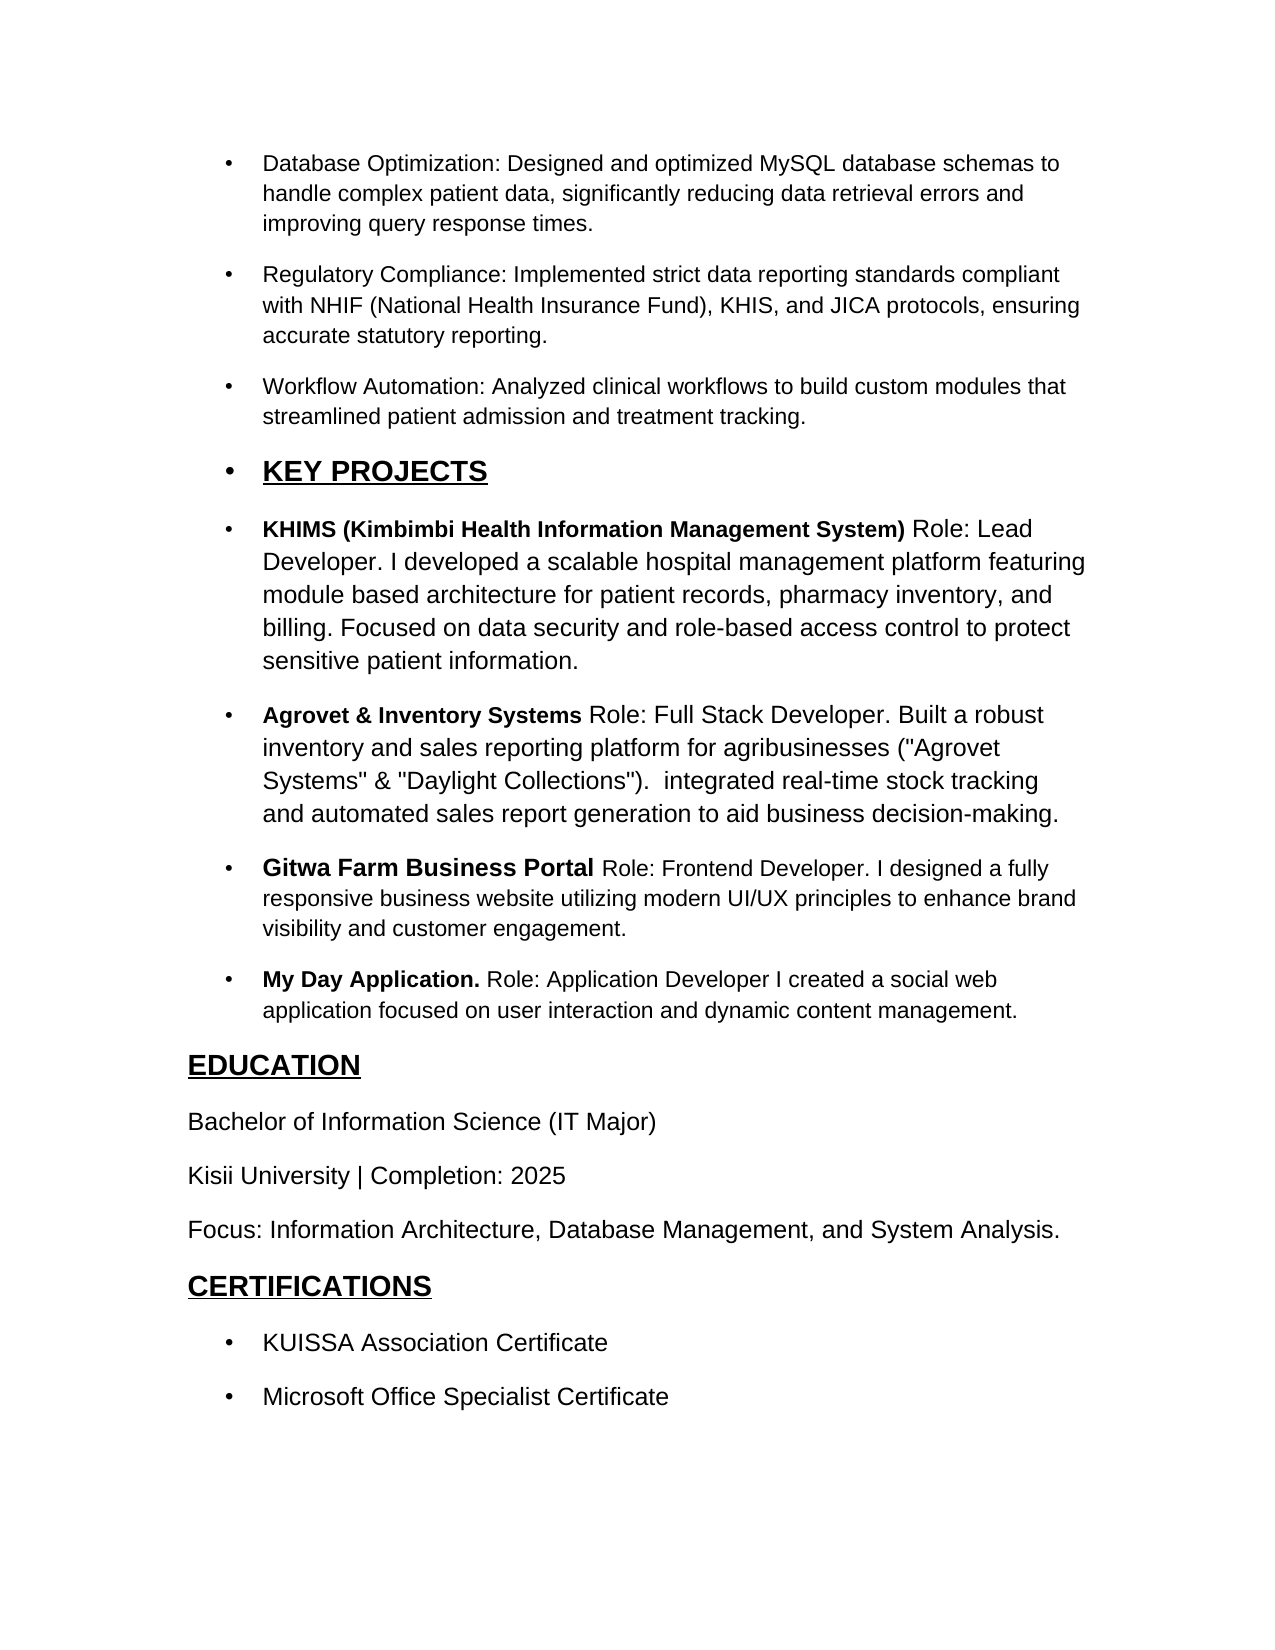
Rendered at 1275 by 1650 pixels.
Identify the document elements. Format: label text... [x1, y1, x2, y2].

list Microsoft Office Specialist Certificate [225, 1382, 1087, 1411]
list Gitwa Farm Business Portal Role: Frontend Developer. I designed a fully responsive business website utilizing modern UI/UX principles to enhance brand visibility and customer engagement. [225, 853, 1087, 942]
list KHIMS (Kimbimbi Health Information Management System) Role: Lead Developer. I developed a scalable hospital management platform featuring module based architecture for patient records, pharmacy inventory, and billing. Focused on data security and role-based access control to protect sensitive patient information. [225, 514, 1087, 674]
list Database Optimization: Designed and optimized MySQL database schemas to handle complex patient data, significantly reducing data retrieval errors and improving query response times. [225, 150, 1087, 237]
text Bachelor of Information Science (IT Major) [187, 1107, 1087, 1136]
list KUISSA Association Certificate [225, 1328, 1087, 1357]
list KEY PROJECTS [225, 454, 1087, 488]
list Workflow Automation: Analyzed clinical workflows to build custom modules that streamlined patient admission and treatment tracking. [225, 373, 1087, 429]
list Regulatory Compliance: Implemented strict data reporting standards compliant with NHIF (National Health Insurance Fund), KHIS, and JICA protocols, ensuring accurate statutory reporting. [225, 261, 1087, 348]
text CERTIFICATIONS [187, 1269, 1087, 1302]
text Focus: Information Architecture, Database Management, and System Analysis. [187, 1215, 1087, 1243]
text Kisii University | Completion: 2025 [187, 1161, 1087, 1190]
list Agrovet & Inventory Systems Role: Full Stack Developer. Built a robust inventory and sales reporting platform for agribusinesses ("Agrovet Systems" & "Daylight Collections"). integrated real-time stock tracking and automated sales report generation to aid business decision-making. [225, 700, 1087, 827]
text EDUCATION [187, 1048, 1087, 1081]
list My Day Application. Role: Application Developer I created a social web application focused on user interaction and dynamic content management. [225, 966, 1087, 1023]
